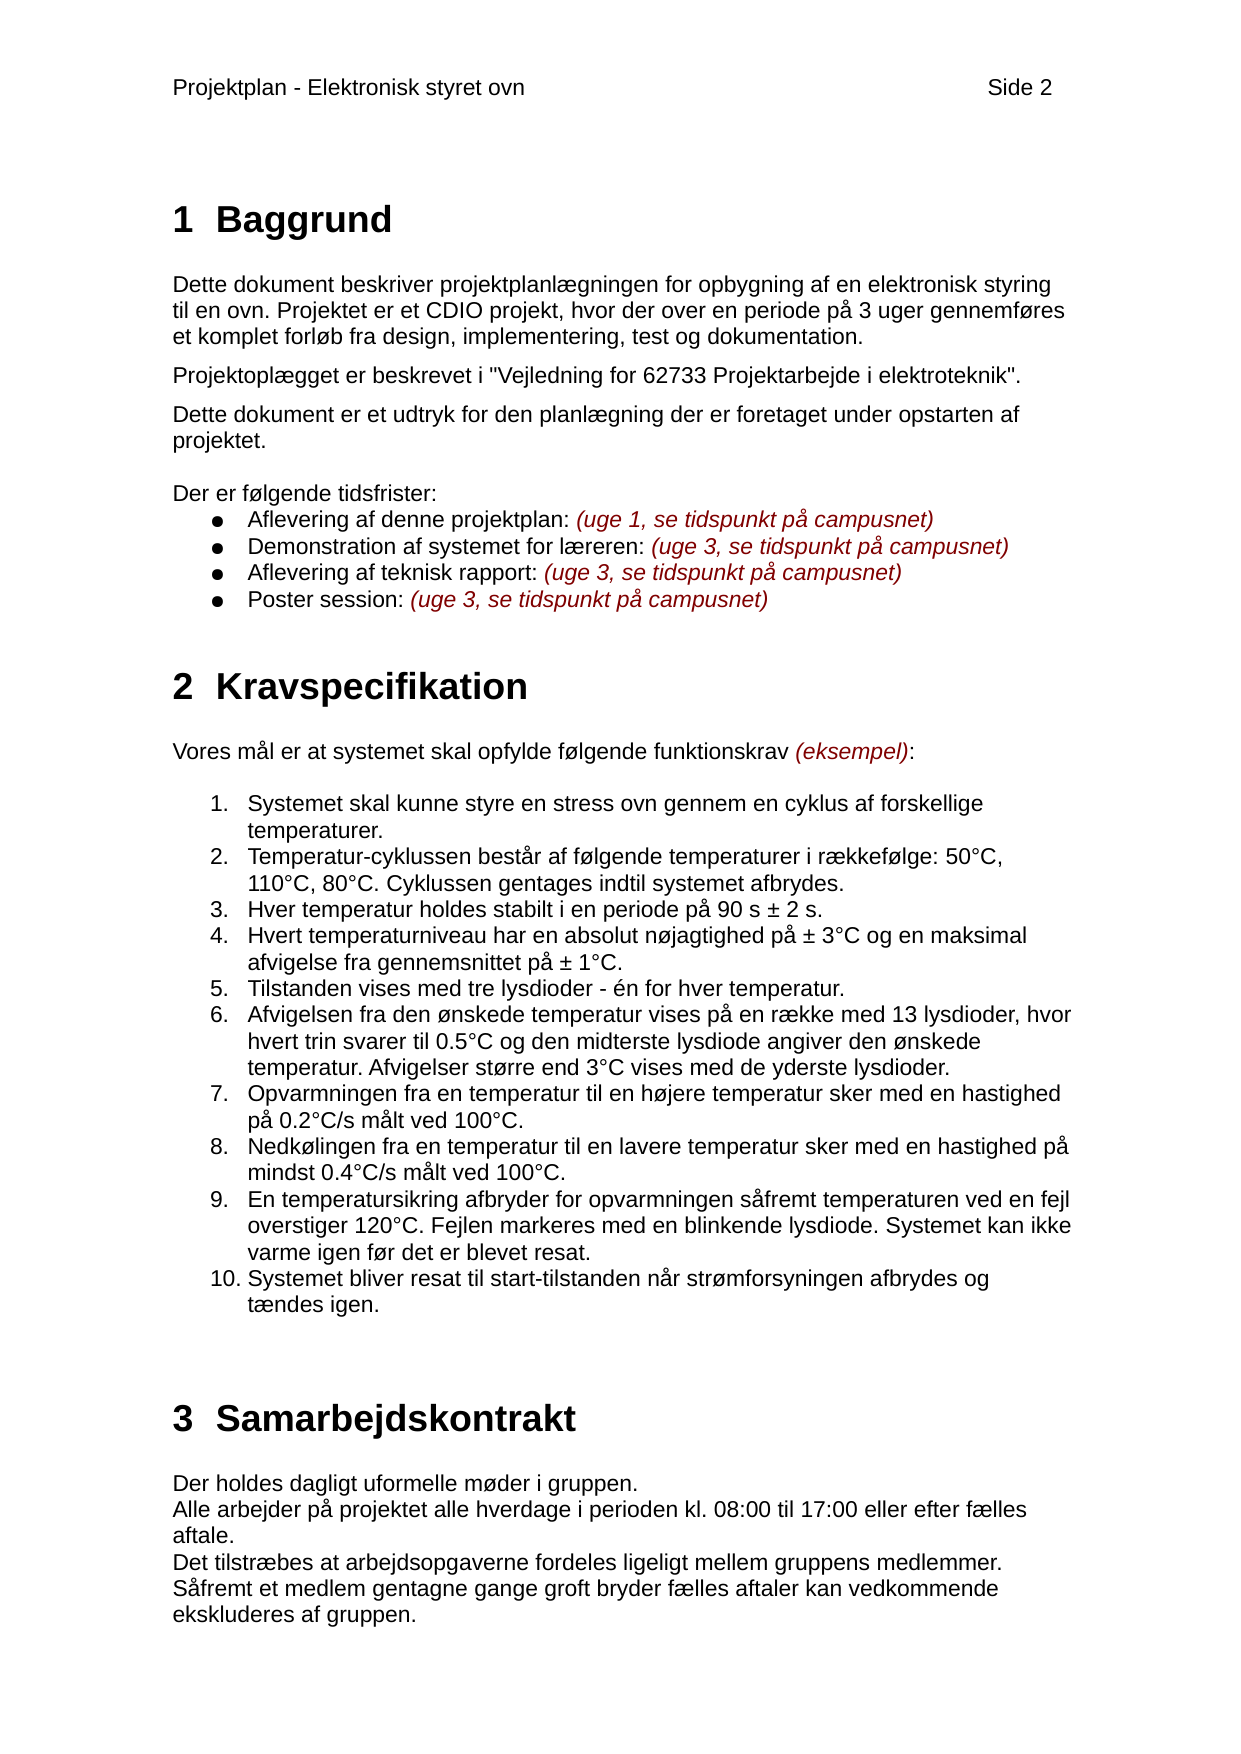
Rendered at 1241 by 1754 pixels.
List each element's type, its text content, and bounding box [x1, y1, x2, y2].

list Afvigelsen fra den ønskede temperatur vises på en række med 13 lysdioder, hvor hvert trin svarer til 0.5°C og den midterste lysdiode angiver den ønskede temperatur. Afvigelser større end 3°C vises med de yderste lysdioder. [210, 1001, 1072, 1080]
list Hvert temperaturniveau har en absolut nøjagtighed på ± 3°C og en maksimal afvigelse fra gennemsnittet på ± 1°C. [210, 922, 1072, 975]
subtitle Kravspecifikation [172, 664, 1072, 708]
list Hver temperatur holdes stabilt i en periode på 90 s ± 2 s. [210, 896, 1072, 922]
list En temperatursikring afbryder for opvarmningen såfremt temperaturen ved en fejl overstiger 120°C. Fejlen markeres med en blinkende lysdiode. Systemet kan ikke varme igen før det er blevet resat. [210, 1186, 1072, 1265]
subtitle Baggrund [172, 197, 1072, 241]
text Alle arbejder på projektet alle hverdage i perioden kl. 08:00 til 17:00 eller efter fælles aftale. [172, 1496, 1072, 1549]
list Opvarmningen fra en temperatur til en højere temperatur sker med en hastighed på 0.2°C/s målt ved 100°C. [210, 1080, 1072, 1133]
list Temperatur-cyklussen består af følgende temperaturer i rækkefølge: 50°C, 110°C, 80°C. Cyklussen gentages indtil systemet afbrydes. [210, 843, 1072, 896]
list Tilstanden vises med tre lysdioder - én for hver temperatur. [210, 975, 1072, 1001]
list Systemet bliver resat til start-tilstanden når strømforsyningen afbrydes og tændes igen. [210, 1265, 1072, 1317]
text Dette dokument beskriver projektplanlægningen for opbygning af en elektronisk styring til en ovn. Projektet er et CDIO projekt, hvor der over en periode på 3 uger gennemføres et komplet forløb fra design, implementering, test og dokumentation. [172, 271, 1072, 350]
text Det tilstræbes at arbejdsopgaverne fordeles ligeligt mellem gruppens medlemmer. Såfremt et medlem gentagne gange groft bryder fælles aftaler kan vedkommende ekskluderes af gruppen. [172, 1549, 1072, 1628]
text Dette dokument er et udtryk for den planlægning der er foretaget under opstarten af projektet. [172, 401, 1072, 454]
text Der er følgende tidsfrister: [172, 480, 1072, 506]
subtitle Samarbejdskontrakt [172, 1397, 1072, 1440]
text Der holdes dagligt uformelle møder i gruppen. [172, 1470, 1072, 1496]
list Aflevering af denne projektplan: (uge 1, se tidspunkt på campusnet) [210, 506, 1072, 533]
list Nedkølingen fra en temperatur til en lavere temperatur sker med en hastighed på mindst 0.4°C/s målt ved 100°C. [210, 1133, 1072, 1186]
text Vores mål er at systemet skal opfylde følgende funktionskrav (eksempel): [172, 738, 1072, 790]
list Systemet skal kunne styre en stress ovn gennem en cyklus af forskellige temperaturer. [210, 790, 1072, 843]
list Demonstration af systemet for læreren: (uge 3, se tidspunkt på campusnet) [210, 533, 1072, 559]
text Projektoplægget er beskrevet i "Vejledning for 62733 Projektarbejde i elektroteknik". [172, 362, 1072, 388]
list Poster session: (uge 3, se tidspunkt på campusnet) [210, 586, 1072, 612]
list Aflevering af teknisk rapport: (uge 3, se tidspunkt på campusnet) [210, 559, 1072, 586]
